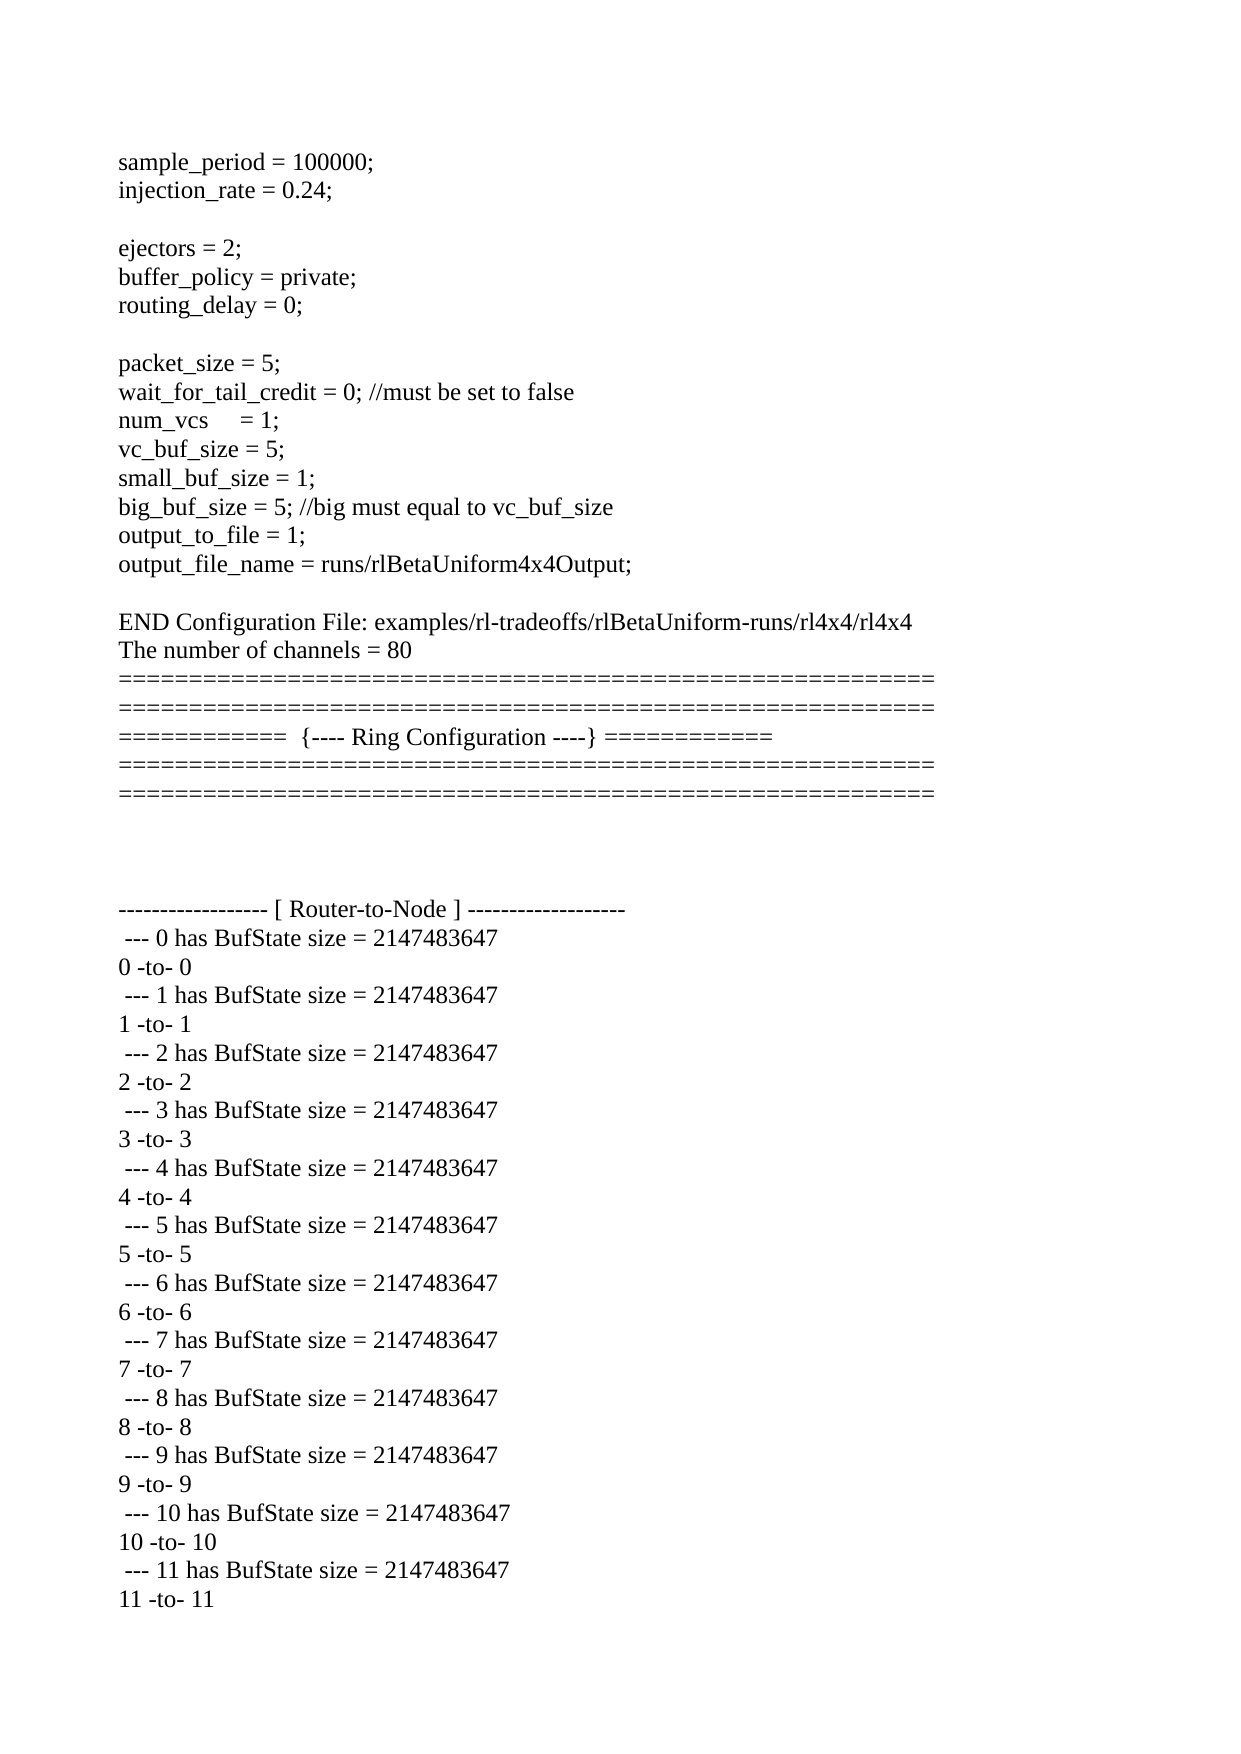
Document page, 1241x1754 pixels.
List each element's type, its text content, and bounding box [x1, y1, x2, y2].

text --- 3 has BufState size = 2147483647 [118, 1096, 1122, 1124]
text ========================================================== [118, 693, 1122, 722]
text --- 8 has BufState size = 2147483647 [118, 1383, 1122, 1412]
text 9 -to- 9 [118, 1469, 1122, 1498]
text 11 -to- 11 [118, 1584, 1122, 1613]
text 4 -to- 4 [118, 1182, 1122, 1211]
text The number of channels = 80 [118, 636, 1122, 664]
text 6 -to- 6 [118, 1297, 1122, 1326]
text 8 -to- 8 [118, 1412, 1122, 1441]
text 1 -to- 1 [118, 1009, 1122, 1038]
text 5 -to- 5 [118, 1239, 1122, 1268]
text --- 11 has BufState size = 2147483647 [118, 1556, 1122, 1584]
text --- 9 has BufState size = 2147483647 [118, 1441, 1122, 1469]
text num_vcs = 1; [118, 406, 1122, 434]
text --- 2 has BufState size = 2147483647 [118, 1038, 1122, 1067]
text ejectors = 2; [118, 233, 1122, 262]
text END Configuration File: examples/rl-tradeoffs/rlBetaUniform-runs/rl4x4/rl4x4 [118, 607, 1122, 636]
text ========================================================== [118, 751, 1122, 779]
text vc_buf_size = 5; [118, 434, 1122, 463]
text --- 0 has BufState size = 2147483647 [118, 923, 1122, 952]
text 10 -to- 10 [118, 1527, 1122, 1556]
text sample_period = 100000; [118, 147, 1122, 176]
text routing_delay = 0; [118, 291, 1122, 319]
text --- 5 has BufState size = 2147483647 [118, 1211, 1122, 1239]
text output_file_name = runs/rlBetaUniform4x4Output; [118, 549, 1122, 578]
text --- 10 has BufState size = 2147483647 [118, 1498, 1122, 1527]
text 0 -to- 0 [118, 952, 1122, 981]
text 7 -to- 7 [118, 1354, 1122, 1383]
text 2 -to- 2 [118, 1067, 1122, 1096]
text --- 1 has BufState size = 2147483647 [118, 981, 1122, 1009]
text ------------------ [ Router-to-Node ] ------------------- [118, 894, 1122, 923]
text small_buf_size = 1; [118, 463, 1122, 492]
text packet_size = 5; [118, 348, 1122, 377]
text injection_rate = 0.24; [118, 176, 1122, 204]
text --- 6 has BufState size = 2147483647 [118, 1268, 1122, 1297]
text ========================================================== [118, 779, 1122, 808]
text wait_for_tail_credit = 0; //must be set to false [118, 377, 1122, 406]
text --- 7 has BufState size = 2147483647 [118, 1326, 1122, 1354]
text --- 4 has BufState size = 2147483647 [118, 1153, 1122, 1182]
text big_buf_size = 5; //big must equal to vc_buf_size [118, 492, 1122, 521]
text output_to_file = 1; [118, 521, 1122, 549]
text buffer_policy = private; [118, 262, 1122, 291]
text 3 -to- 3 [118, 1124, 1122, 1153]
text ============ {---- Ring Configuration ----} ============ [118, 722, 1122, 751]
text ========================================================== [118, 664, 1122, 693]
